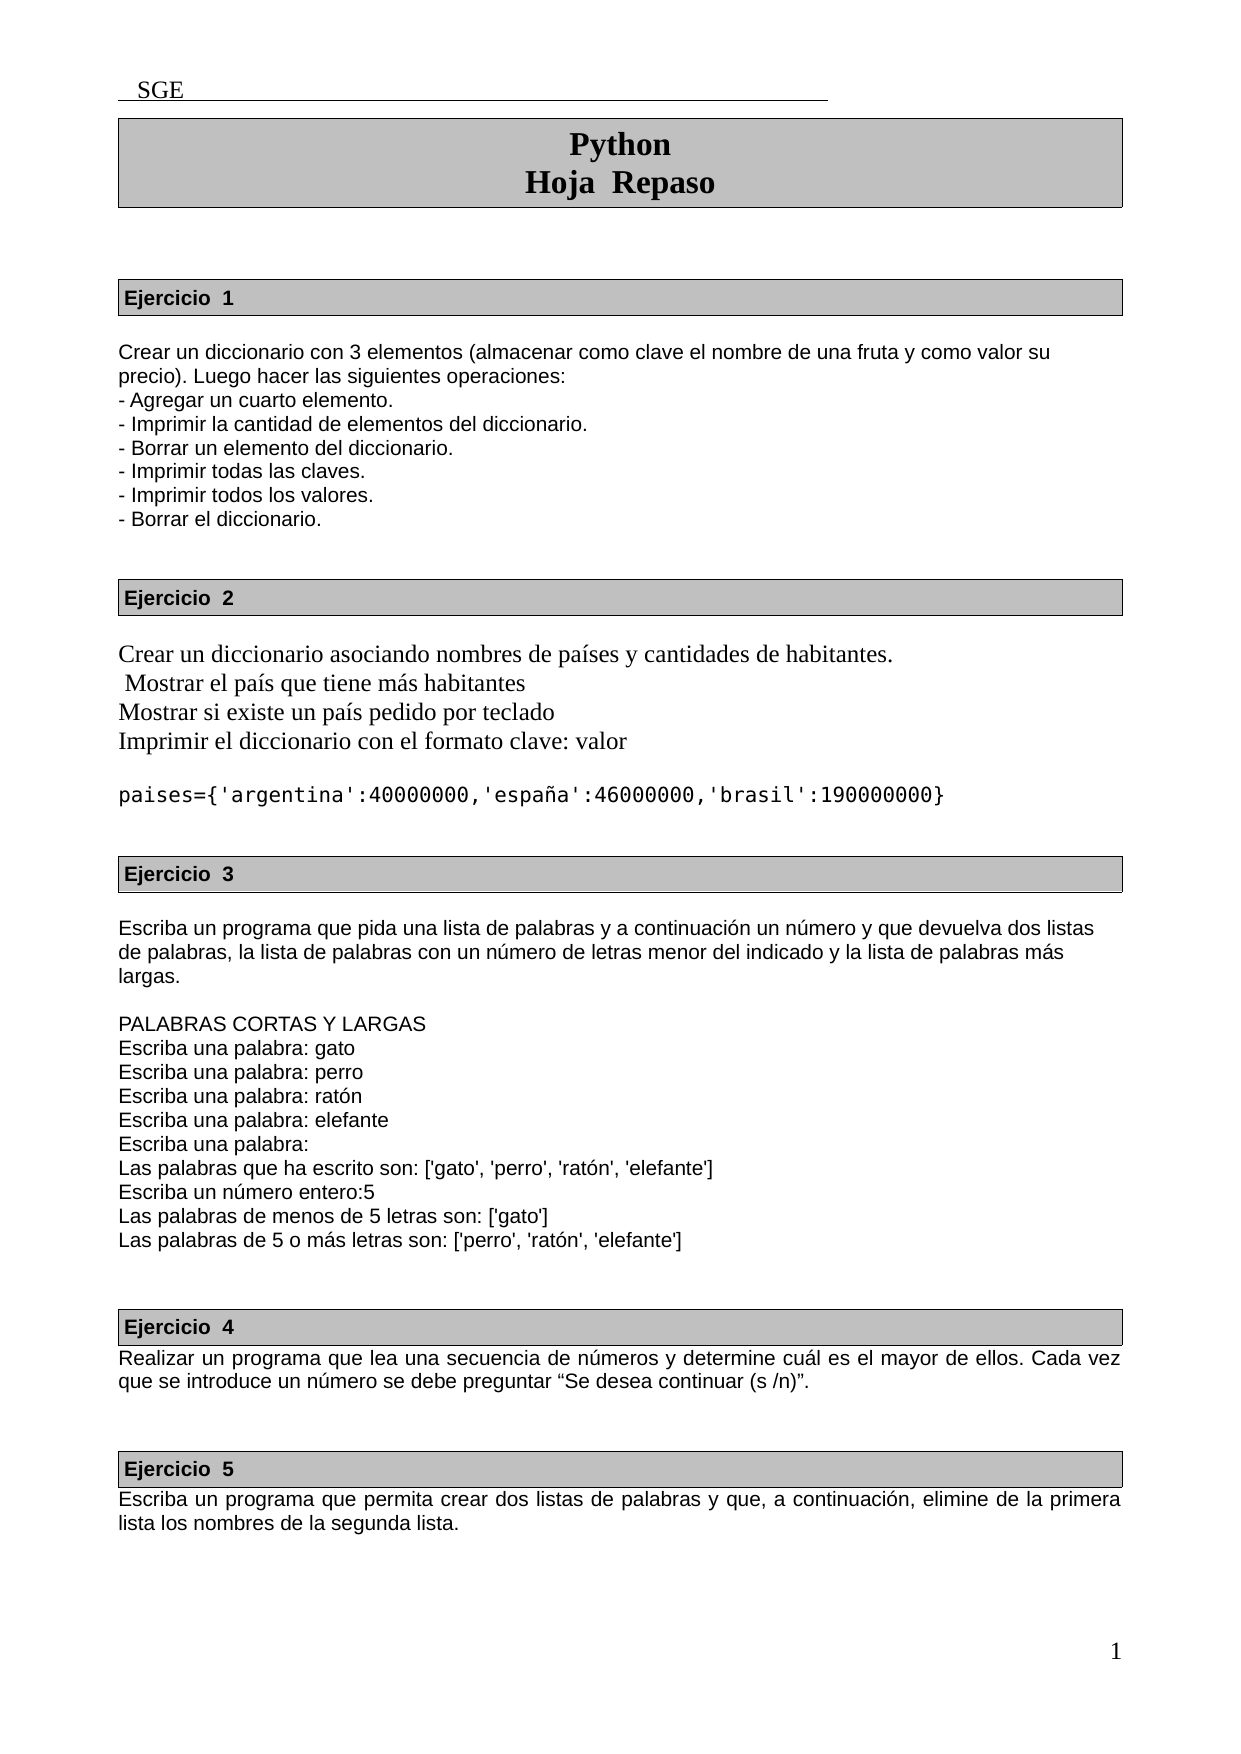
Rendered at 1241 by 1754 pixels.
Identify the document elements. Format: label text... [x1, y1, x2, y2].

table_header Ejercicio 5 [119, 1452, 1122, 1487]
text Escriba un programa que pida una lista de palabras y a continuación un número y que devuelva dos listas de palabras, la lista de palabras con un número de letras menor del indicado y la lista de palabras más largas. [118, 916, 1122, 988]
text Escriba una palabra: perro [118, 1060, 1122, 1084]
text Realizar un programa que lea una secuencia de números y determine cuál es el mayor de ellos. Cada vez que se introduce un número se debe preguntar “Se desea continuar (s /n)”. [118, 1346, 1122, 1393]
table_header Ejercicio 3 [119, 857, 1122, 891]
text Mostrar el país que tiene más habitantes [118, 668, 1122, 697]
text Imprimir el diccionario con el formato clave: valor [118, 726, 1122, 754]
table_header Python Hoja Repaso [119, 119, 1122, 207]
text Escriba un número entero:5 [118, 1179, 1122, 1203]
text Las palabras que ha escrito son: ['gato', 'perro', 'ratón', 'elefante'] [118, 1156, 1122, 1179]
table_header Ejercicio 2 [119, 580, 1122, 615]
text paises={'argentina':40000000,'españa':46000000,'brasil':190000000} [118, 783, 1122, 808]
text Escriba una palabra: ratón [118, 1084, 1122, 1108]
text Escriba una palabra: [118, 1132, 1122, 1156]
text Escriba una palabra: elefante [118, 1108, 1122, 1132]
text Escriba un programa que permita crear dos listas de palabras y que, a continuación, elimine de la primera lista los nombres de la segunda lista. [118, 1488, 1122, 1535]
table_header Ejercicio 1 [119, 280, 1122, 315]
text PALABRAS CORTAS Y LARGAS [118, 1012, 1122, 1036]
text Crear un diccionario con 3 elementos (almacenar como clave el nombre de una fruta y como valor su precio). Luego hacer las siguientes operaciones: - Agregar un cuarto elemento. - Imprimir la cantidad de elementos del diccionario. - Borrar un elemento del diccionario. - Imprimir todas las claves. - Imprimir todos los valores. - Borrar el diccionario. [118, 339, 1122, 531]
text Escriba una palabra: gato [118, 1036, 1122, 1060]
text Mostrar si existe un país pedido por teclado [118, 697, 1122, 726]
table_header Ejercicio 4 [119, 1310, 1122, 1345]
text Las palabras de menos de 5 letras son: ['gato'] [118, 1203, 1122, 1227]
text Crear un diccionario asociando nombres de países y cantidades de habitantes. [118, 639, 1122, 668]
text Las palabras de 5 o más letras son: ['perro', 'ratón', 'elefante'] [118, 1227, 1122, 1251]
